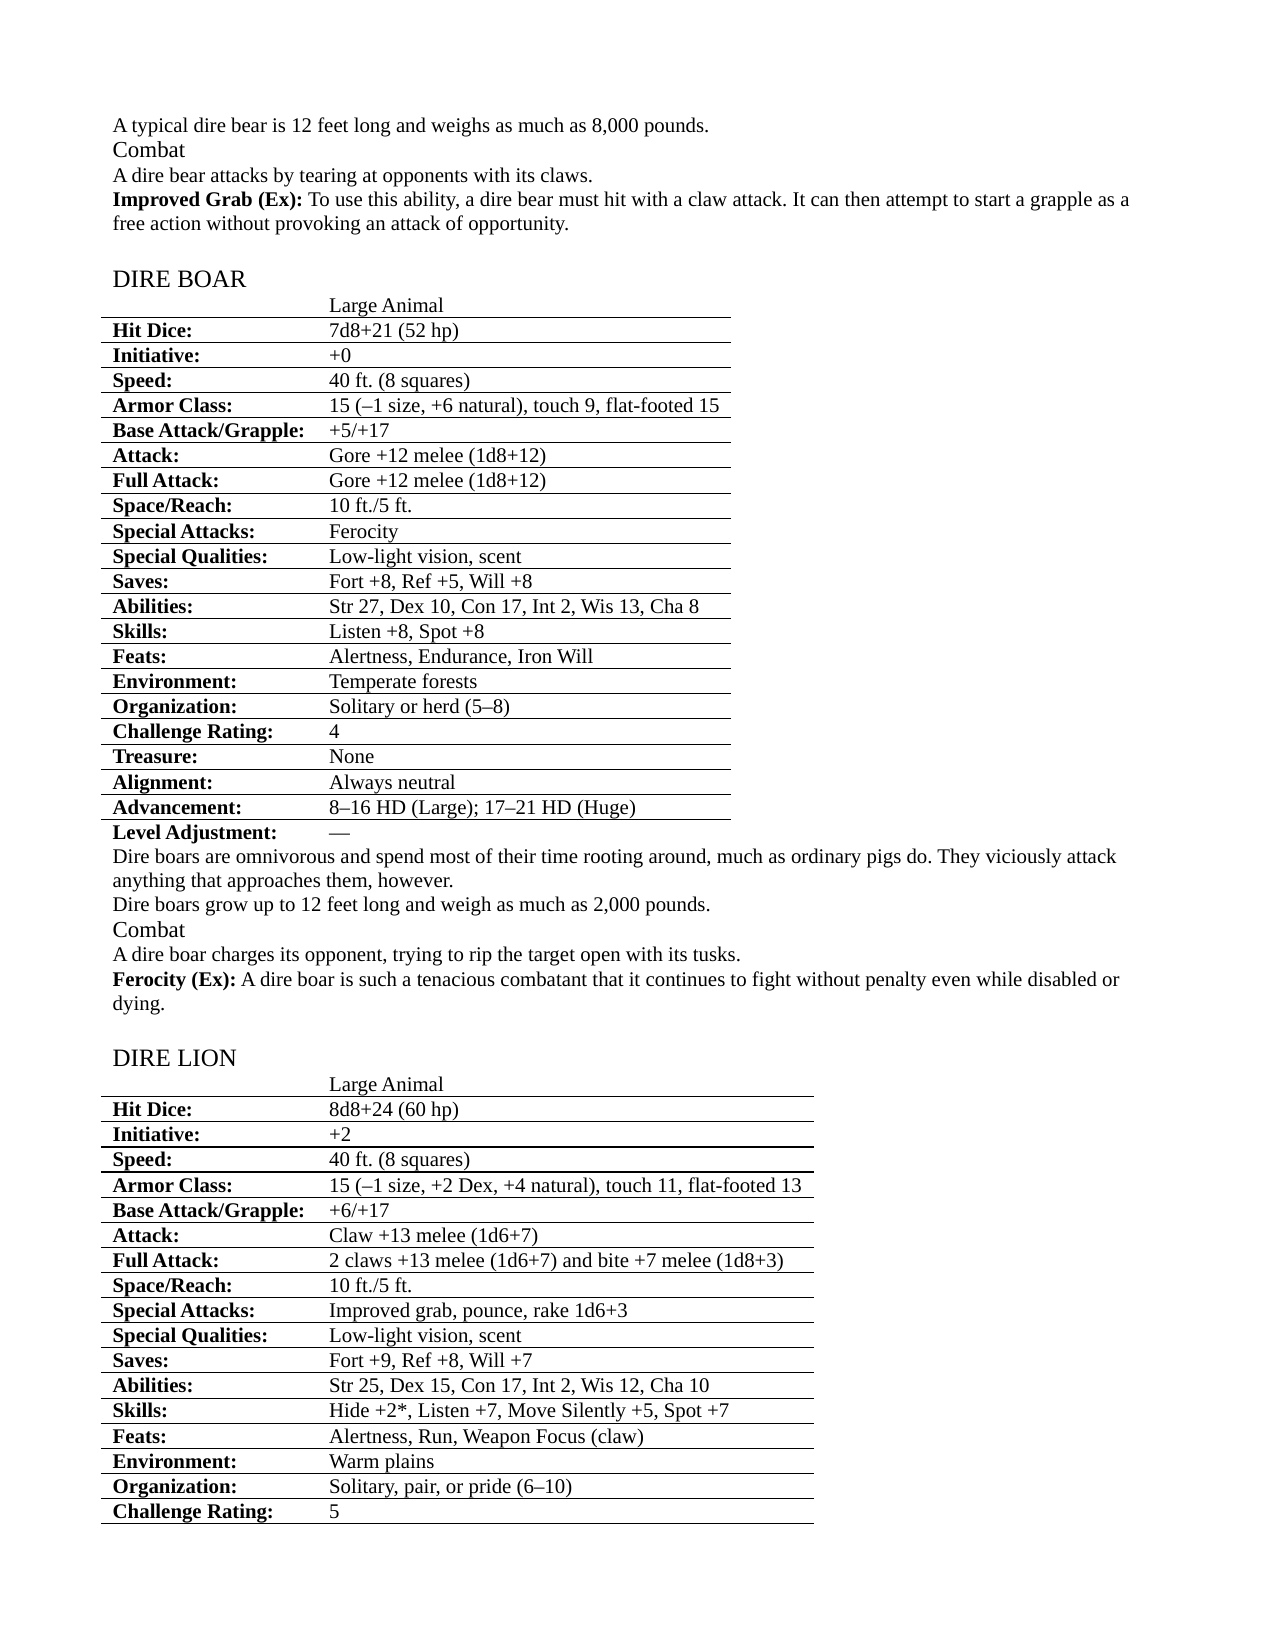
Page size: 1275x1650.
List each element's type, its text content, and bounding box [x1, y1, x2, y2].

table_cell Str 25, Dex 15, Con 17, Int 2, Wis 12, Cha 10 [318, 1373, 814, 1397]
text DIRE LION [112, 1043, 1162, 1072]
text A dire bear attacks by tearing at opponents with its claws. [112, 163, 1162, 187]
table_cell Ferocity [318, 519, 731, 543]
table_cell Skills: [101, 1399, 318, 1422]
table_cell 40 ft. (8 squares) [318, 1148, 814, 1171]
table_cell Base Attack/Grapple: [101, 1198, 318, 1222]
table_cell Hide +2*, Listen +7, Move Silently +5, Spot +7 [318, 1399, 814, 1422]
text A typical dire bear is 12 feet long and weighs as much as 8,000 pounds. [112, 112, 1162, 137]
table_cell Speed: [101, 368, 318, 392]
table_cell Temperate forests [318, 669, 731, 693]
table_cell None [318, 745, 731, 768]
table_header [101, 1072, 318, 1096]
table_cell Solitary, pair, or pride (6–10) [318, 1474, 814, 1498]
table_cell Challenge Rating: [101, 719, 318, 743]
table_cell Organization: [101, 694, 318, 718]
table_cell Fort +8, Ref +5, Will +8 [318, 569, 731, 593]
table_cell +5/+17 [318, 418, 731, 442]
table_cell Environment: [101, 669, 318, 693]
table_cell Gore +12 melee (1d8+12) [318, 468, 731, 492]
text Dire boars are omnivorous and spend most of their time rooting around, much as ordinary pigs do. They viciously attack anything that approaches them, however. [112, 844, 1162, 892]
table_cell Special Qualities: [101, 544, 318, 568]
text Dire boars grow up to 12 feet long and weigh as much as 2,000 pounds. [112, 892, 1162, 916]
table_cell 15 (–1 size, +2 Dex, +4 natural), touch 11, flat-footed 13 [318, 1173, 814, 1197]
table_cell Alignment: [101, 770, 318, 794]
table_cell 8d8+24 (60 hp) [318, 1097, 814, 1121]
table_cell Challenge Rating: [101, 1499, 318, 1523]
table_cell Skills: [101, 619, 318, 643]
table_cell Full Attack: [101, 468, 318, 492]
table_cell Initiative: [101, 343, 318, 367]
table_cell Space/Reach: [101, 1273, 318, 1297]
text Combat [112, 137, 1162, 163]
table_cell Saves: [101, 569, 318, 593]
table_cell Advancement: [101, 795, 318, 819]
table_cell Space/Reach: [101, 494, 318, 517]
table_cell Claw +13 melee (1d6+7) [318, 1223, 814, 1247]
table_cell Special Attacks: [101, 519, 318, 543]
table_cell — [318, 820, 731, 844]
table_cell Armor Class: [101, 393, 318, 417]
table_cell 4 [318, 719, 731, 743]
table_cell Base Attack/Grapple: [101, 418, 318, 442]
table_cell 15 (–1 size, +6 natural), touch 9, flat-footed 15 [318, 393, 731, 417]
table_cell 2 claws +13 melee (1d6+7) and bite +7 melee (1d8+3) [318, 1248, 814, 1272]
table_header Large Animal [318, 1072, 814, 1096]
table_cell Warm plains [318, 1449, 814, 1473]
table_cell Abilities: [101, 1373, 318, 1397]
table_cell 7d8+21 (52 hp) [318, 318, 731, 342]
table_cell Saves: [101, 1348, 318, 1372]
table_cell Abilities: [101, 594, 318, 618]
table_cell Initiative: [101, 1122, 318, 1146]
table_cell Feats: [101, 1424, 318, 1448]
table_cell 10 ft./5 ft. [318, 1273, 814, 1297]
table_cell Low-light vision, scent [318, 544, 731, 568]
table_cell Improved grab, pounce, rake 1d6+3 [318, 1298, 814, 1322]
table_cell Low-light vision, scent [318, 1323, 814, 1347]
table_header Large Animal [318, 293, 731, 317]
table_cell Speed: [101, 1148, 318, 1171]
table_cell Hit Dice: [101, 1097, 318, 1121]
table_header [101, 293, 318, 317]
table_cell Listen +8, Spot +8 [318, 619, 731, 643]
table_cell Full Attack: [101, 1248, 318, 1272]
table_cell 5 [318, 1499, 814, 1523]
table_cell Str 27, Dex 10, Con 17, Int 2, Wis 13, Cha 8 [318, 594, 731, 618]
text A dire boar charges its opponent, trying to rip the target open with its tusks. [112, 942, 1162, 966]
table_cell +2 [318, 1122, 814, 1146]
table_cell 10 ft./5 ft. [318, 494, 731, 517]
table_cell Alertness, Run, Weapon Focus (claw) [318, 1424, 814, 1448]
table_cell Special Attacks: [101, 1298, 318, 1322]
table_cell Armor Class: [101, 1173, 318, 1197]
table_cell 40 ft. (8 squares) [318, 368, 731, 392]
text Ferocity (Ex): A dire boar is such a tenacious combatant that it continues to fight without penalty even while disabled or dying. [112, 966, 1162, 1014]
table_cell Hit Dice: [101, 318, 318, 342]
table_cell 8–16 HD (Large); 17–21 HD (Huge) [318, 795, 731, 819]
table_cell +0 [318, 343, 731, 367]
table_cell Special Qualities: [101, 1323, 318, 1347]
table_cell Gore +12 melee (1d8+12) [318, 443, 731, 467]
table_cell Feats: [101, 644, 318, 668]
table_cell Fort +9, Ref +8, Will +7 [318, 1348, 814, 1372]
table_cell Alertness, Endurance, Iron Will [318, 644, 731, 668]
table_cell Treasure: [101, 745, 318, 768]
table_cell Organization: [101, 1474, 318, 1498]
table_cell Level Adjustment: [101, 820, 318, 844]
table_cell Attack: [101, 443, 318, 467]
table_cell Environment: [101, 1449, 318, 1473]
table_cell Attack: [101, 1223, 318, 1247]
text DIRE BOAR [112, 264, 1162, 293]
table_cell Always neutral [318, 770, 731, 794]
text Combat [112, 916, 1162, 942]
table_cell +6/+17 [318, 1198, 814, 1222]
text Improved Grab (Ex): To use this ability, a dire bear must hit with a claw attack. It can then attempt to start a grapple as a free action without provoking an attack of opportunity. [112, 187, 1162, 235]
table_cell Solitary or herd (5–8) [318, 694, 731, 718]
